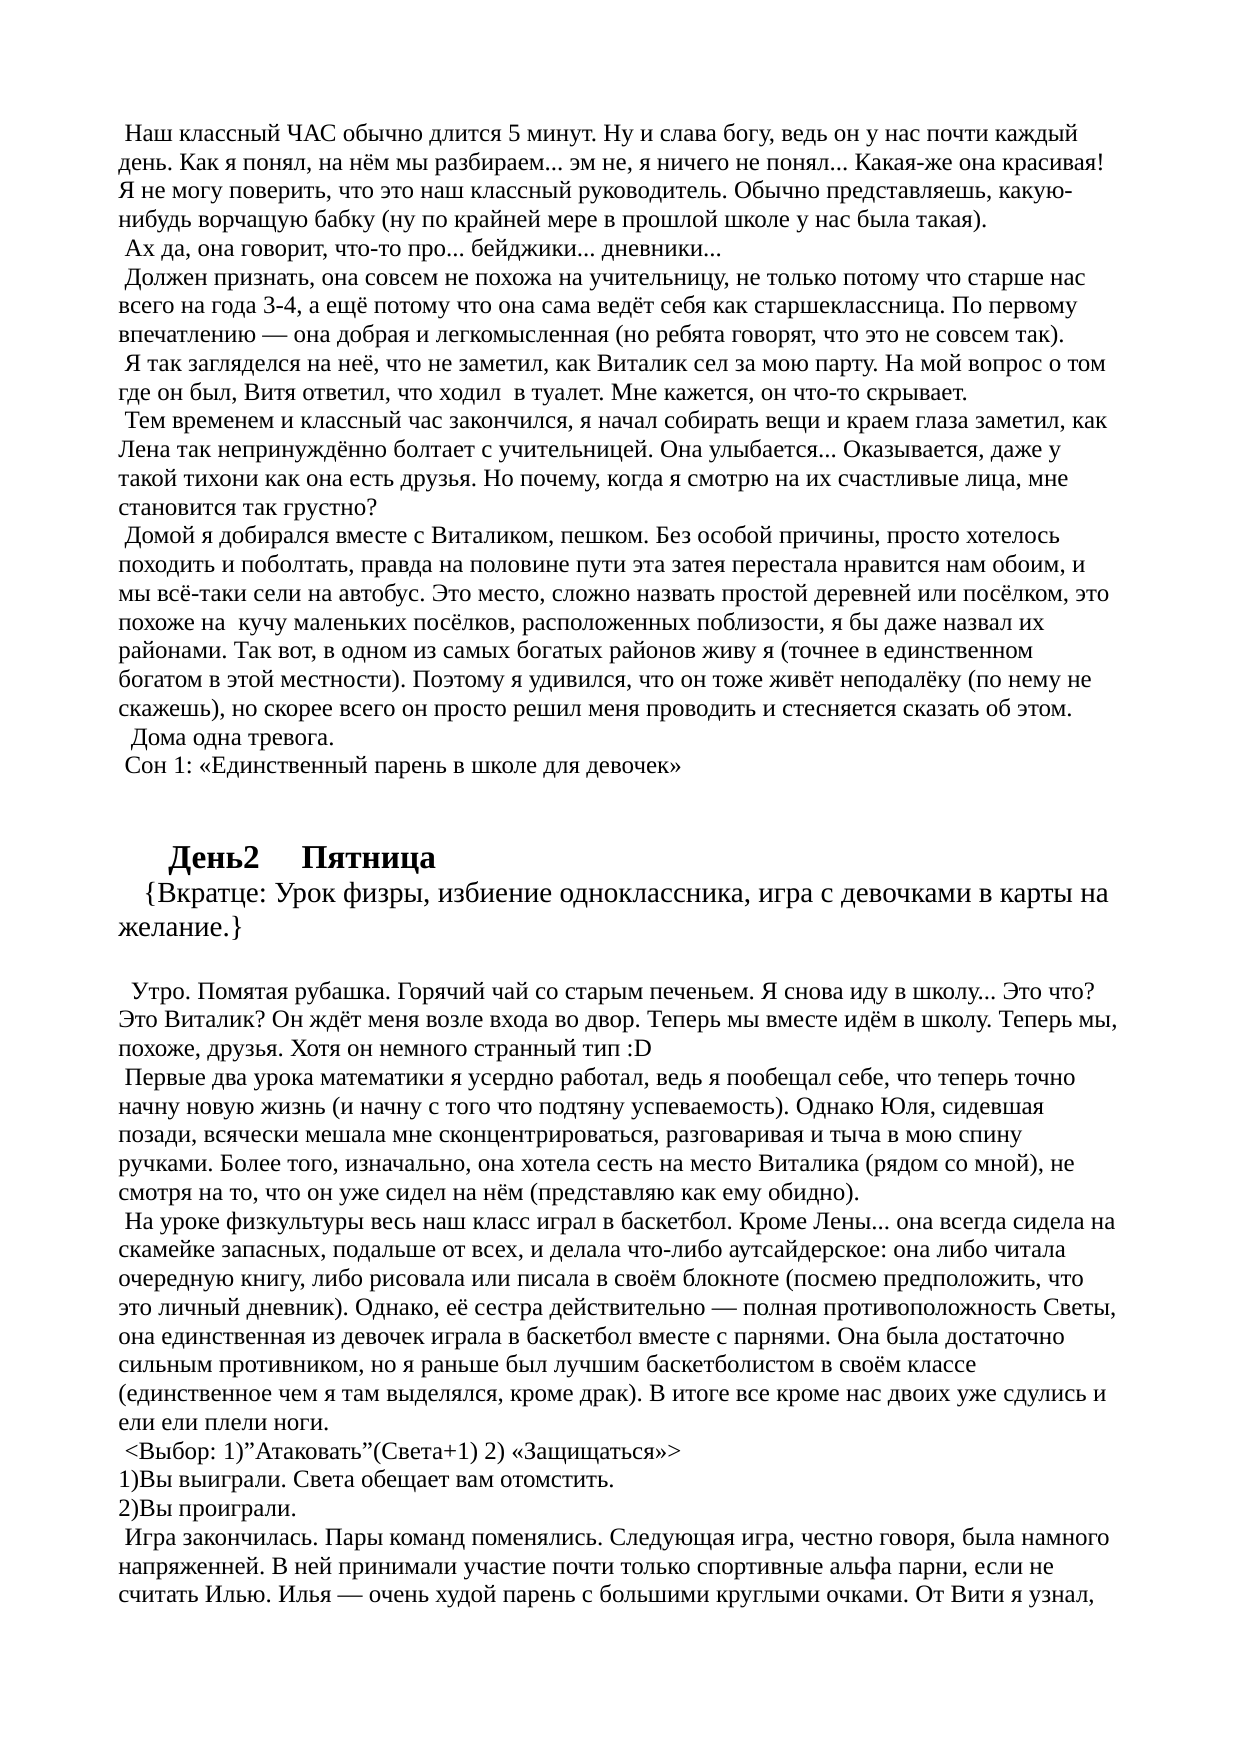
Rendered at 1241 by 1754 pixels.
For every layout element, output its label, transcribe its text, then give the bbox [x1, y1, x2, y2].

text 2)Вы проиграли. [118, 1493, 1122, 1522]
text <Выбор: 1)”Атаковать”(Света+1) 2) «Защищаться»> [118, 1436, 1122, 1464]
text Утро. Помятая рубашка. Горячий чай со старым печеньем. Я снова иду в школу... Это что? [118, 976, 1122, 1004]
text День2 Пятница [118, 837, 1122, 875]
text Домой я добирался вместе с Виталиком, пешком. Без особой причины, просто хотелось походить и поболтать, правда на половине пути эта затея перестала нравится нам обоим, и мы всё-таки сели на автобус. Это место, сложно назвать простой деревней или посёлком, это похоже на кучу маленьких посёлков, расположенных поблизости, я бы даже назвал их районами. Так вот, в одном из самых богатых районов живу я (точнее в единственном богатом в этой местности). Поэтому я удивился, что он тоже живёт неподалёку (по нему не скажешь), но скорее всего он просто решил меня проводить и стесняется сказать об этом. [118, 521, 1122, 722]
text Я не могу поверить, что это наш классный руководитель. Обычно представляешь, какую-нибудь ворчащую бабку (ну по крайней мере в прошлой школе у нас была такая). [118, 176, 1122, 233]
text Дома одна тревога. [118, 722, 1122, 751]
text Я так загляделся на неё, что не заметил, как Виталик сел за мою парту. На мой вопрос о том где он был, Витя ответил, что ходил в туалет. Мне кажется, он что-то скрывает. [118, 348, 1122, 406]
text Игра закончилась. Пары команд поменялись. Следующая игра, честно говоря, была намного напряженней. В ней принимали участие почти только спортивные альфа парни, если не считать Илью. Илья — очень худой парень с большими круглыми очками. От Вити я узнал, [118, 1522, 1122, 1608]
text Сон 1: «Единственный парень в школе для девочек» [118, 751, 1122, 779]
text {Вкратце: Урок физры, избиение одноклассника, игра с девочками в карты на желание.} [118, 875, 1122, 942]
text Ах да, она говорит, что-то про... бейджики... дневники... [118, 233, 1122, 262]
text Должен признать, она совсем не похожа на учительницу, не только потому что старше нас всего на года 3-4, а ещё потому что она сама ведёт себя как старшеклассница. По первому впечатлению — она добрая и легкомысленная (но ребята говорят, что это не совсем так). [118, 262, 1122, 348]
text Наш классный ЧАС обычно длится 5 минут. Ну и слава богу, ведь он у нас почти каждый день. Как я понял, на нём мы разбираем... эм не, я ничего не понял... Какая-же она красивая! [118, 118, 1122, 176]
text Первые два урока математики я усердно работал, ведь я пообещал себе, что теперь точно начну новую жизнь (и начну с того что подтяну успеваемость). Однако Юля, сидевшая позади, всячески мешала мне сконцентрироваться, разговаривая и тыча в мою спину ручками. Более того, изначально, она хотела сесть на место Виталика (рядом со мной), не смотря на то, что он уже сидел на нём (представляю как ему обидно). [118, 1062, 1122, 1206]
text На уроке физкультуры весь наш класс играл в баскетбол. Кроме Лены... она всегда сидела на скамейке запасных, подальше от всех, и делала что-либо аутсайдерское: она либо читала очередную книгу, либо рисовала или писала в своём блокноте (посмею предположить, что это личный дневник). Однако, её сестра действительно — полная противоположность Светы, она единственная из девочек играла в баскетбол вместе с парнями. Она была достаточно сильным противником, но я раньше был лучшим баскетболистом в своём классе (единственное чем я там выделялся, кроме драк). В итоге все кроме нас двоих уже сдулись и ели ели плели ноги. [118, 1206, 1122, 1436]
text 1)Вы выиграли. Света обещает вам отомстить. [118, 1464, 1122, 1493]
text Тем временем и классный час закончился, я начал собирать вещи и краем глаза заметил, как Лена так непринуждённо болтает с учительницей. Она улыбается... Оказывается, даже у такой тихони как она есть друзья. Но почему, когда я смотрю на их счастливые лица, мне становится так грустно? [118, 406, 1122, 521]
text Это Виталик? Он ждёт меня возле входа во двор. Теперь мы вместе идём в школу. Теперь мы, похоже, друзья. Хотя он немного странный тип :D [118, 1004, 1122, 1062]
